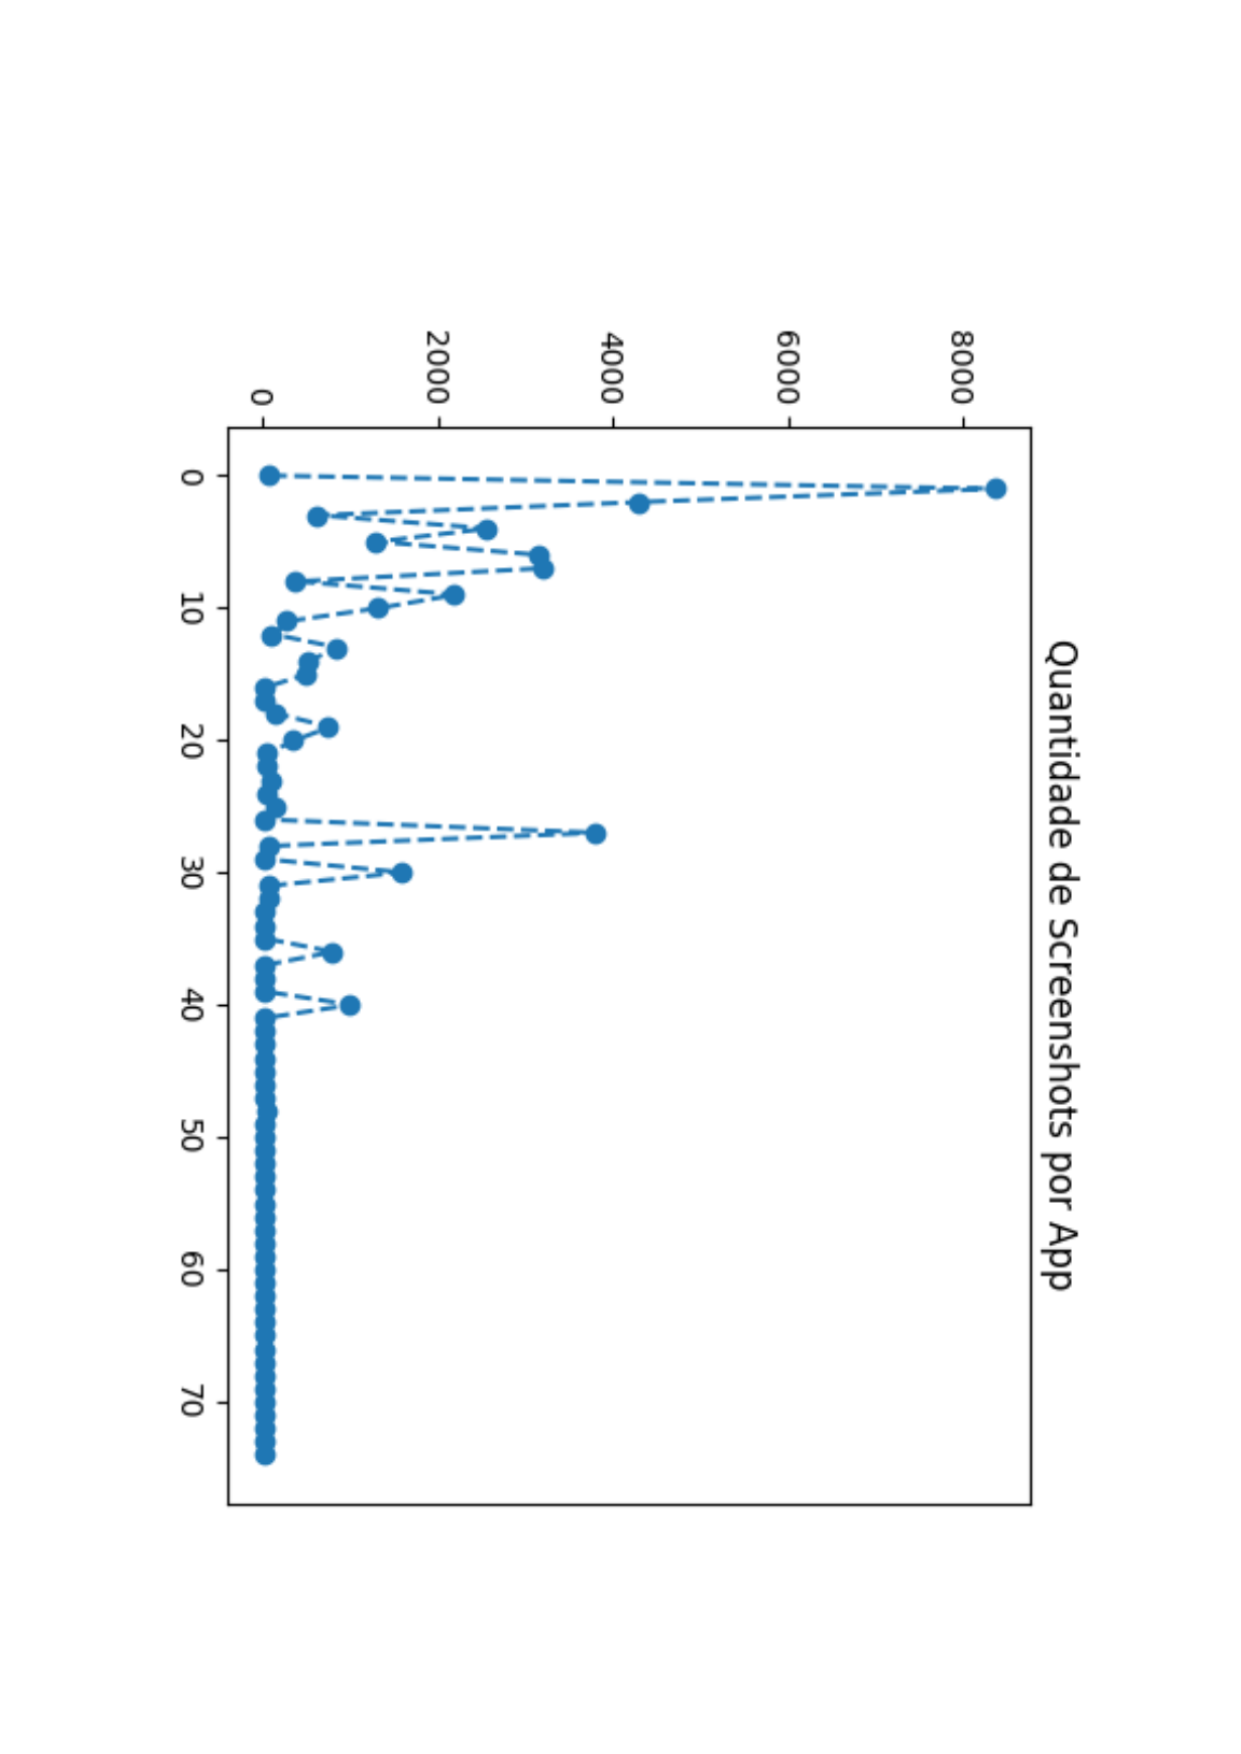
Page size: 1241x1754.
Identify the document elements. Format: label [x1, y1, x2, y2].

picture [157, 309, 1100, 1531]
